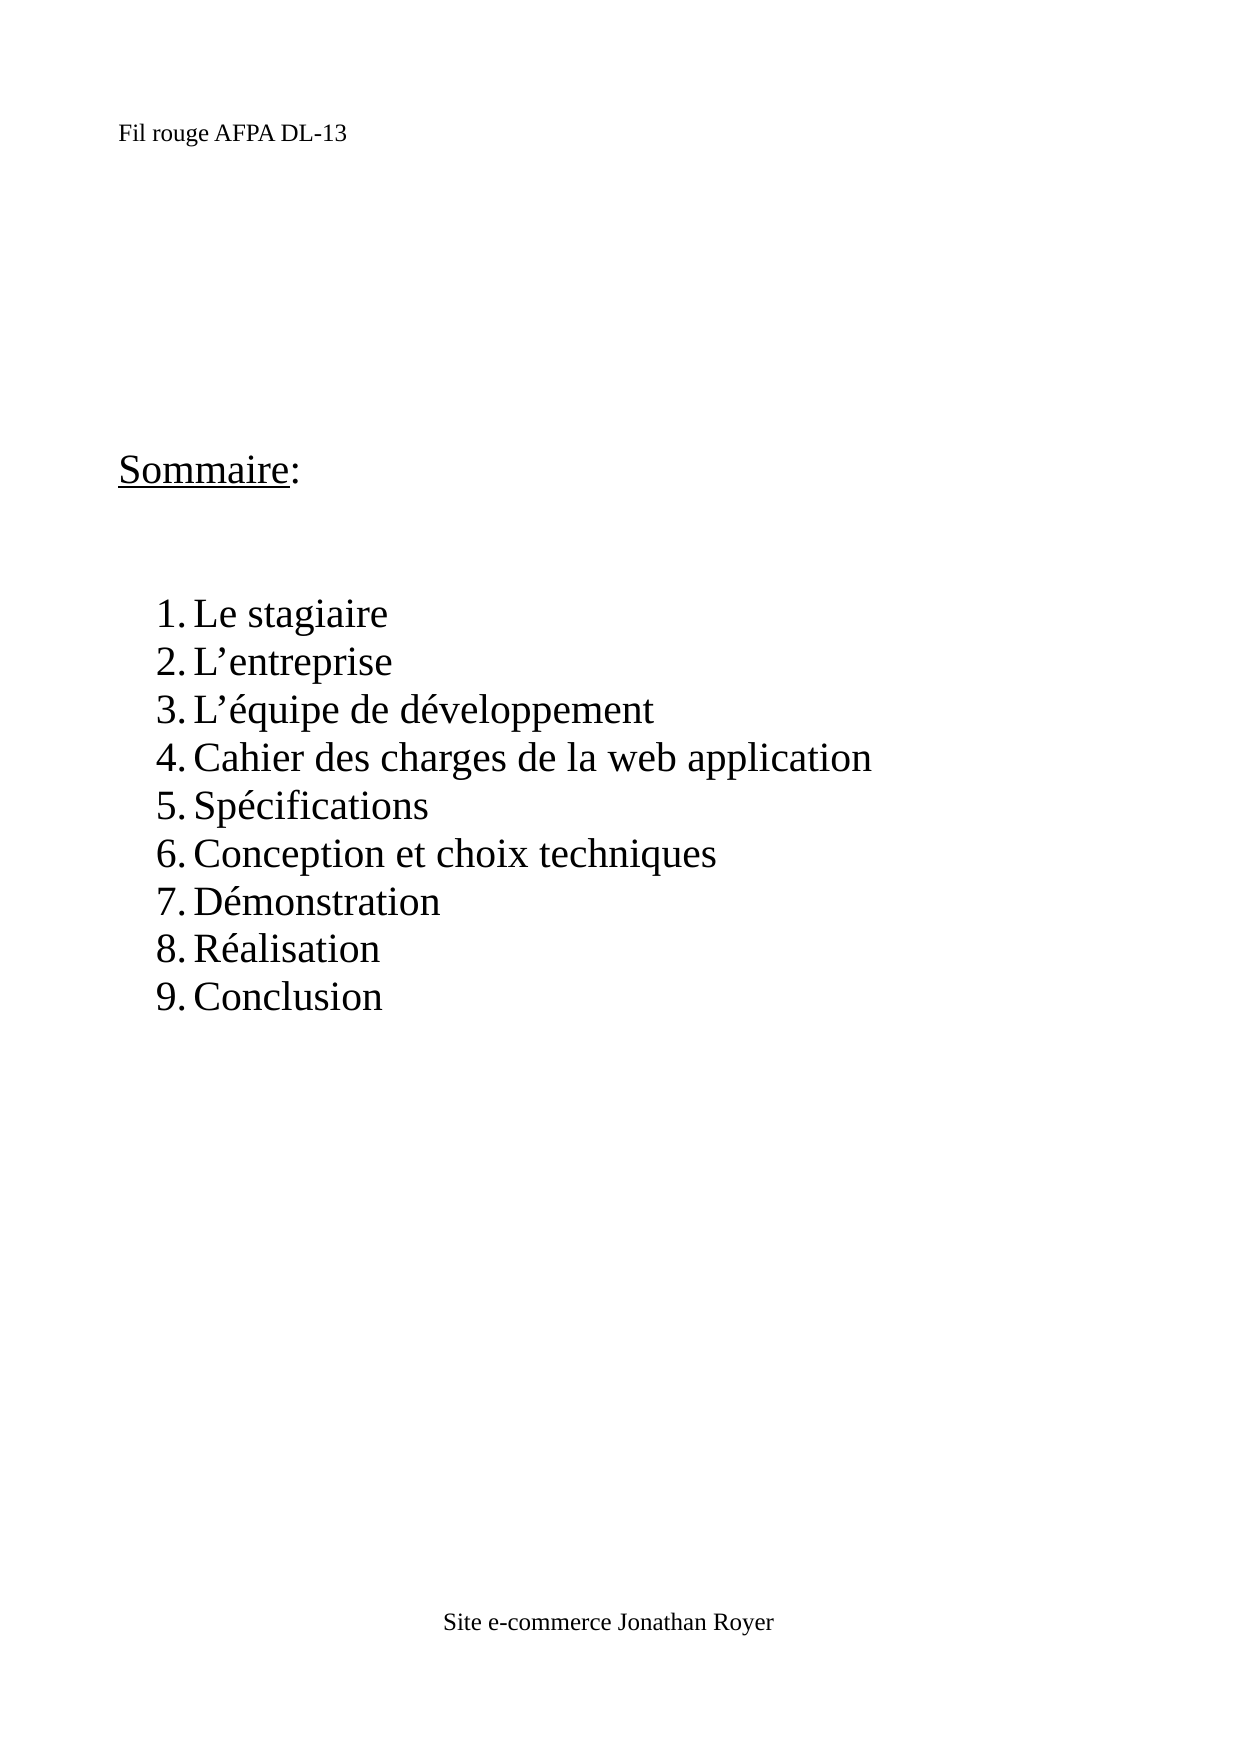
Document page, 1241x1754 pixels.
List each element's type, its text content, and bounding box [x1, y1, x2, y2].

list Conclusion [156, 972, 1122, 1020]
list Réalisation [156, 924, 1122, 972]
text Sommaire: [118, 445, 1122, 493]
list L’équipe de développement [156, 684, 1122, 732]
list Spécifications [156, 780, 1122, 828]
list Conception et choix techniques [156, 828, 1122, 876]
list Démonstration [156, 876, 1122, 924]
list L’entreprise [156, 636, 1122, 684]
list Le stagiaire [156, 588, 1122, 636]
list Cahier des charges de la web application [156, 732, 1122, 780]
